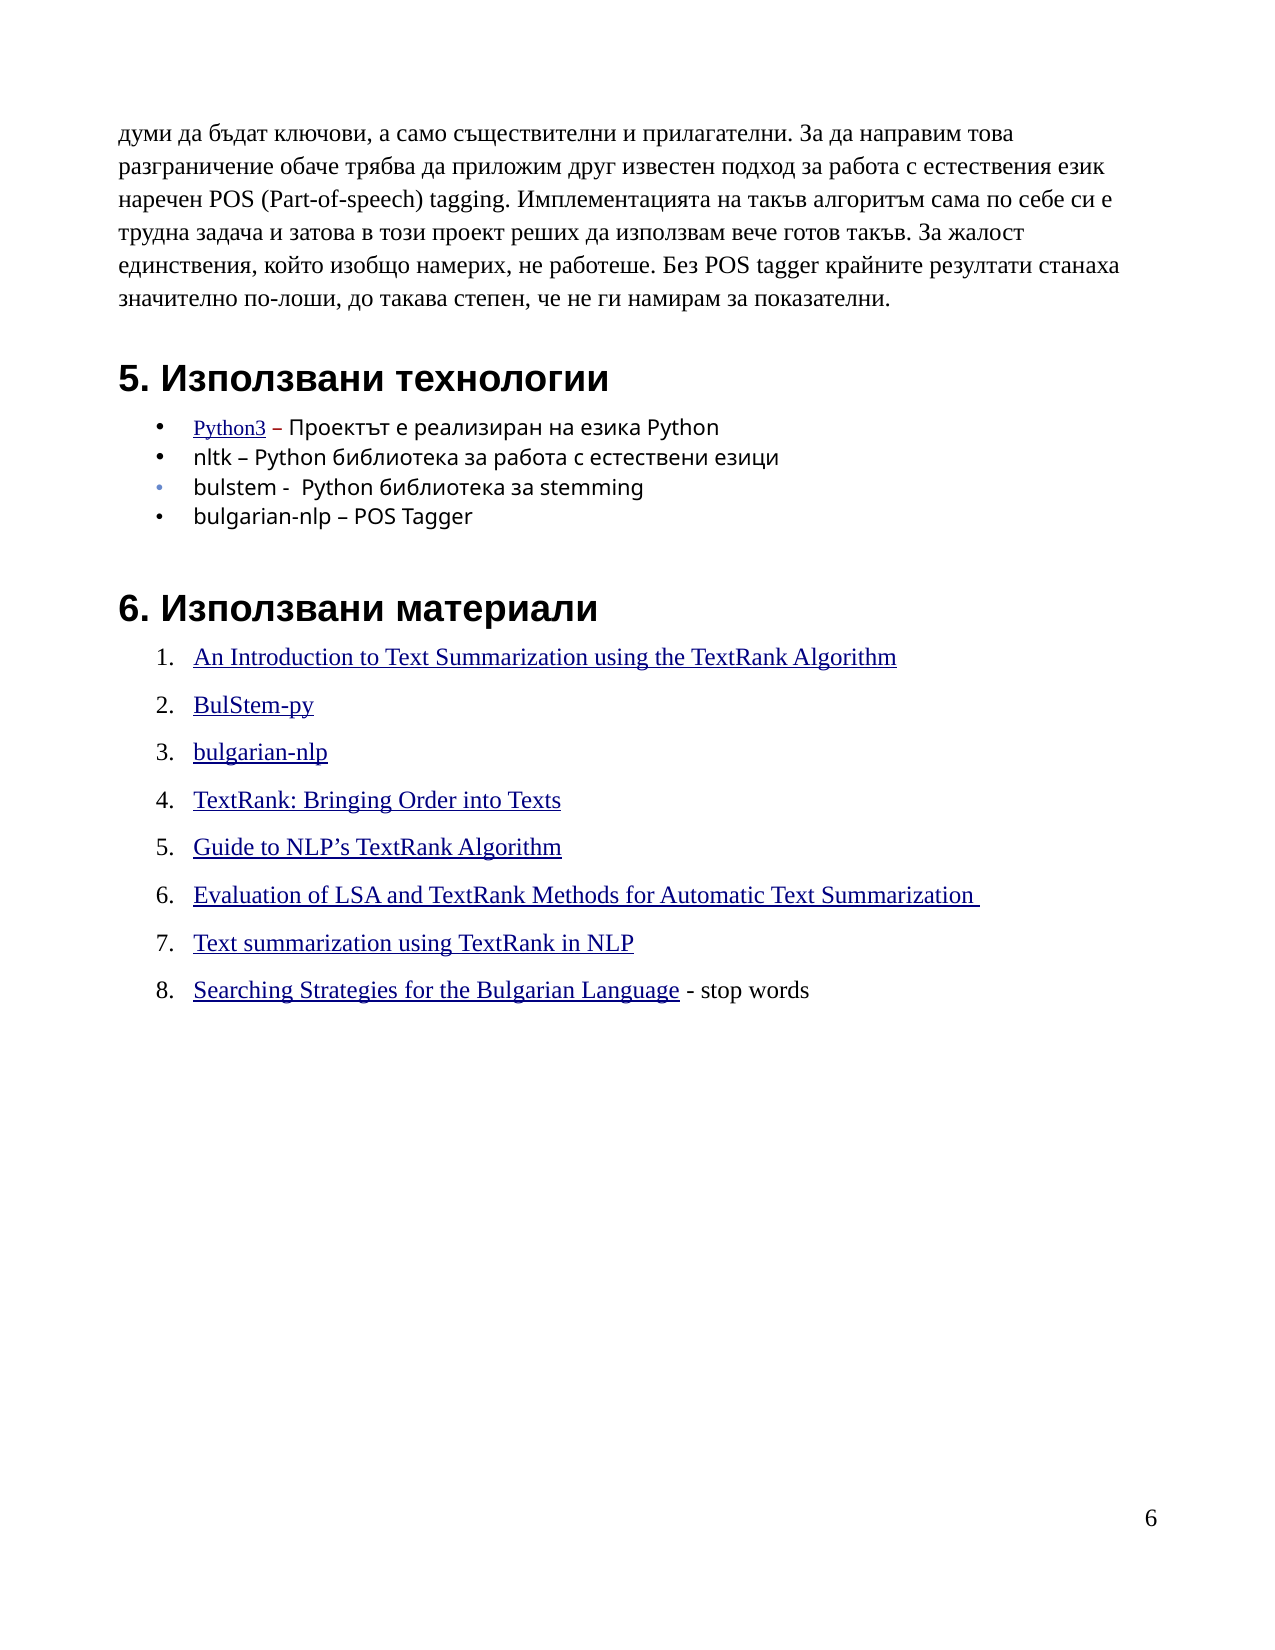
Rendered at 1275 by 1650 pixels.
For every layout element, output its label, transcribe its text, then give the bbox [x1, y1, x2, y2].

text думи да бъдат ключови, а само съществителни и прилагателни. За да направим това разграничение обаче трябва да приложим друг известен подход за работа с естествения език наречен POS (Part-of-speech) tagging. Имплементацията на такъв алгоритъм сама по себе си е трудна задача и затова в този проект реших да използвам вече готов такъв. За жалост единствения, който изобщо намерих, не работеше. Без POS tagger крайните резултати станаха значително по-лоши, до такава степен, че не ги намирам за показателни. [118, 118, 1157, 312]
list bulgarian-nlp – POS Tagger [156, 501, 1157, 531]
list bulgarian-nlp [156, 737, 1157, 766]
list An Introduction to Text Summarization using the TextRank Algorithm [156, 642, 1157, 671]
list nltk – Python библиотека за работа с естествени езици [156, 442, 1157, 472]
list TextRank: Bringing Order into Texts [156, 785, 1157, 814]
list Searching Strategies for the Bulgarian Language - stop words [156, 975, 1157, 1004]
list bulstem - Python библиотека за stemming [156, 472, 1157, 501]
subtitle 6. Използвани материали [118, 586, 1157, 629]
list Guide to NLP’s TextRank Algorithm [156, 832, 1157, 861]
list Text summarization using TextRank in NLP [156, 928, 1157, 956]
list Python3 – Проектът е реализиран на езика Python [156, 412, 1157, 442]
list Evaluation of LSA and TextRank Methods for Automatic Text Summarization [156, 880, 1157, 909]
list BulStem-py [156, 690, 1157, 718]
subtitle 5. Използвани технологии [118, 356, 1157, 399]
